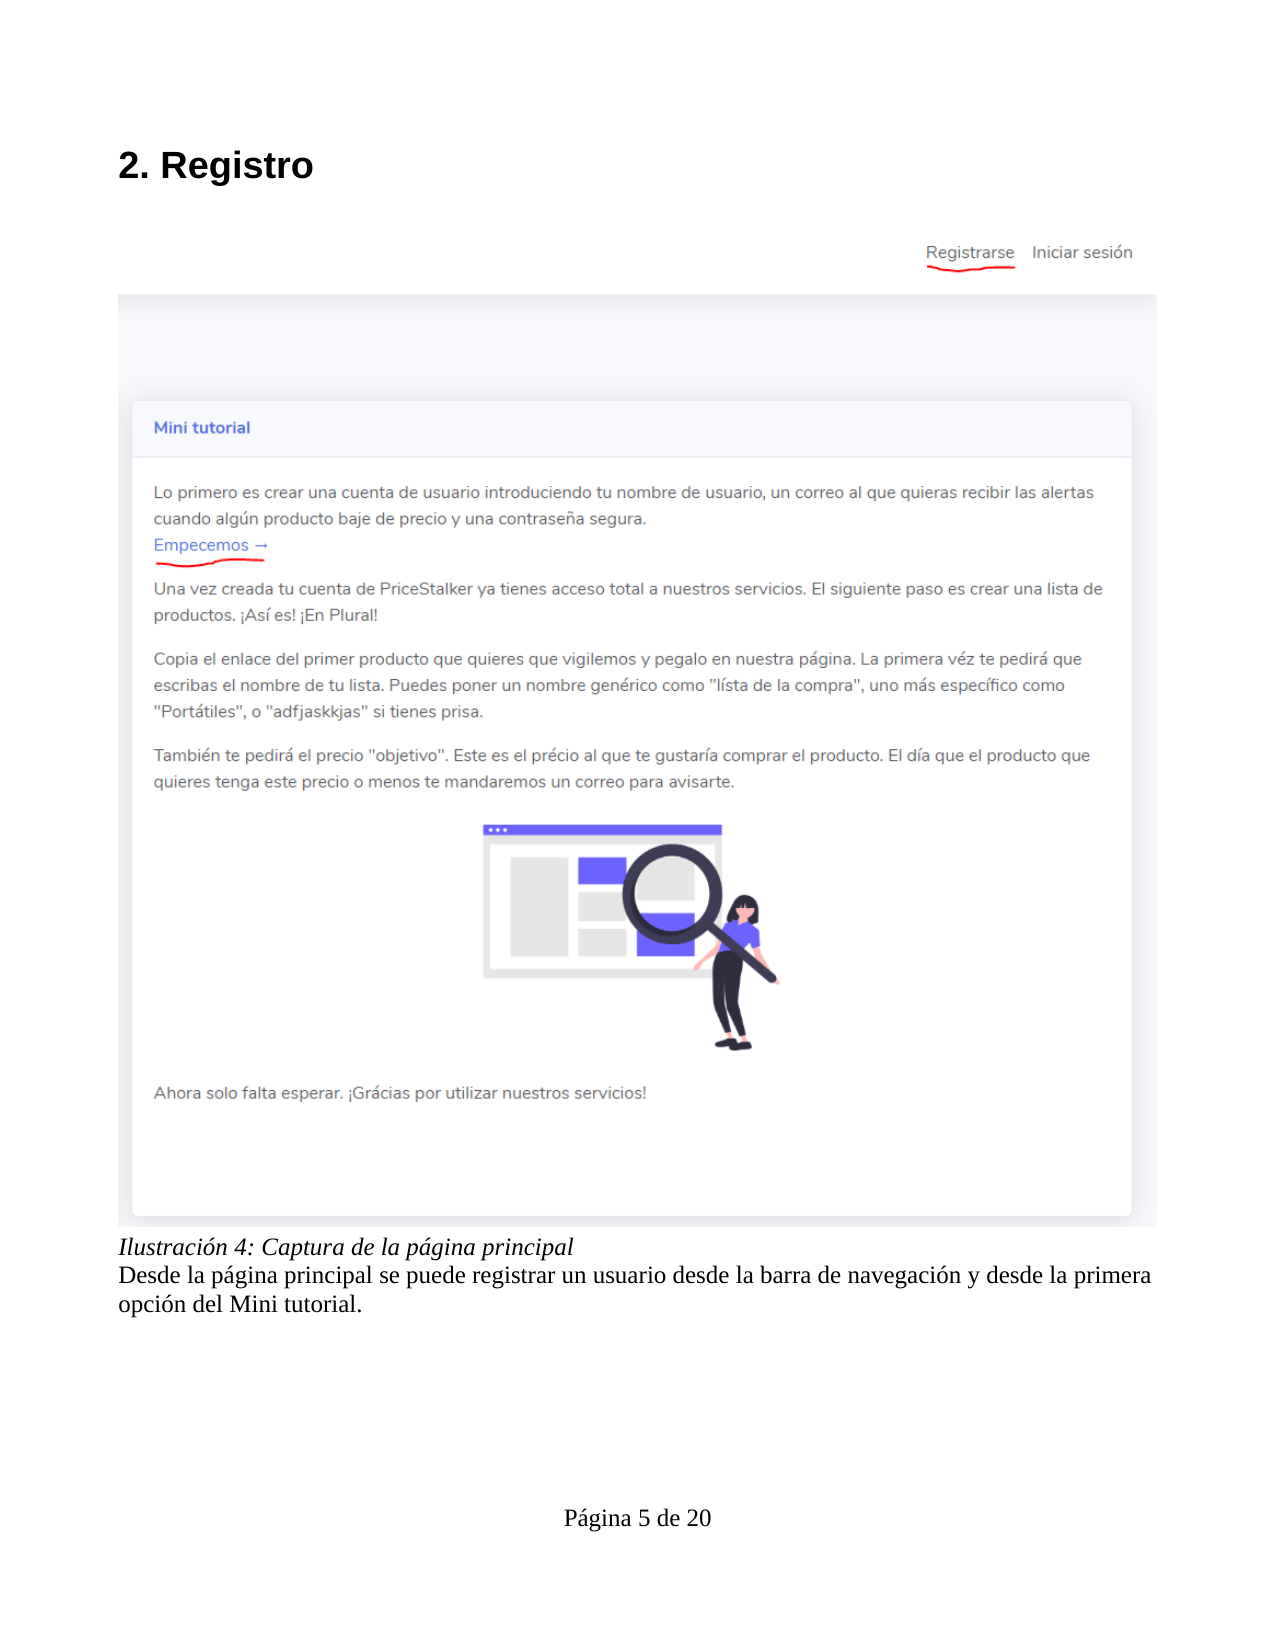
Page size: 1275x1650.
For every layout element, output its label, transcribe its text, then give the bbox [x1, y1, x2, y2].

text [118, 199, 1157, 211]
subtitle 2. Registro [118, 143, 1157, 187]
text Desde la página principal se puede registrar un usuario desde la barra de navegación y desde la primera opción del Mini tutorial. [118, 1261, 1157, 1318]
text Ilustración 4: Captura de la página principal [118, 1227, 1157, 1261]
picture [118, 211, 1157, 1227]
